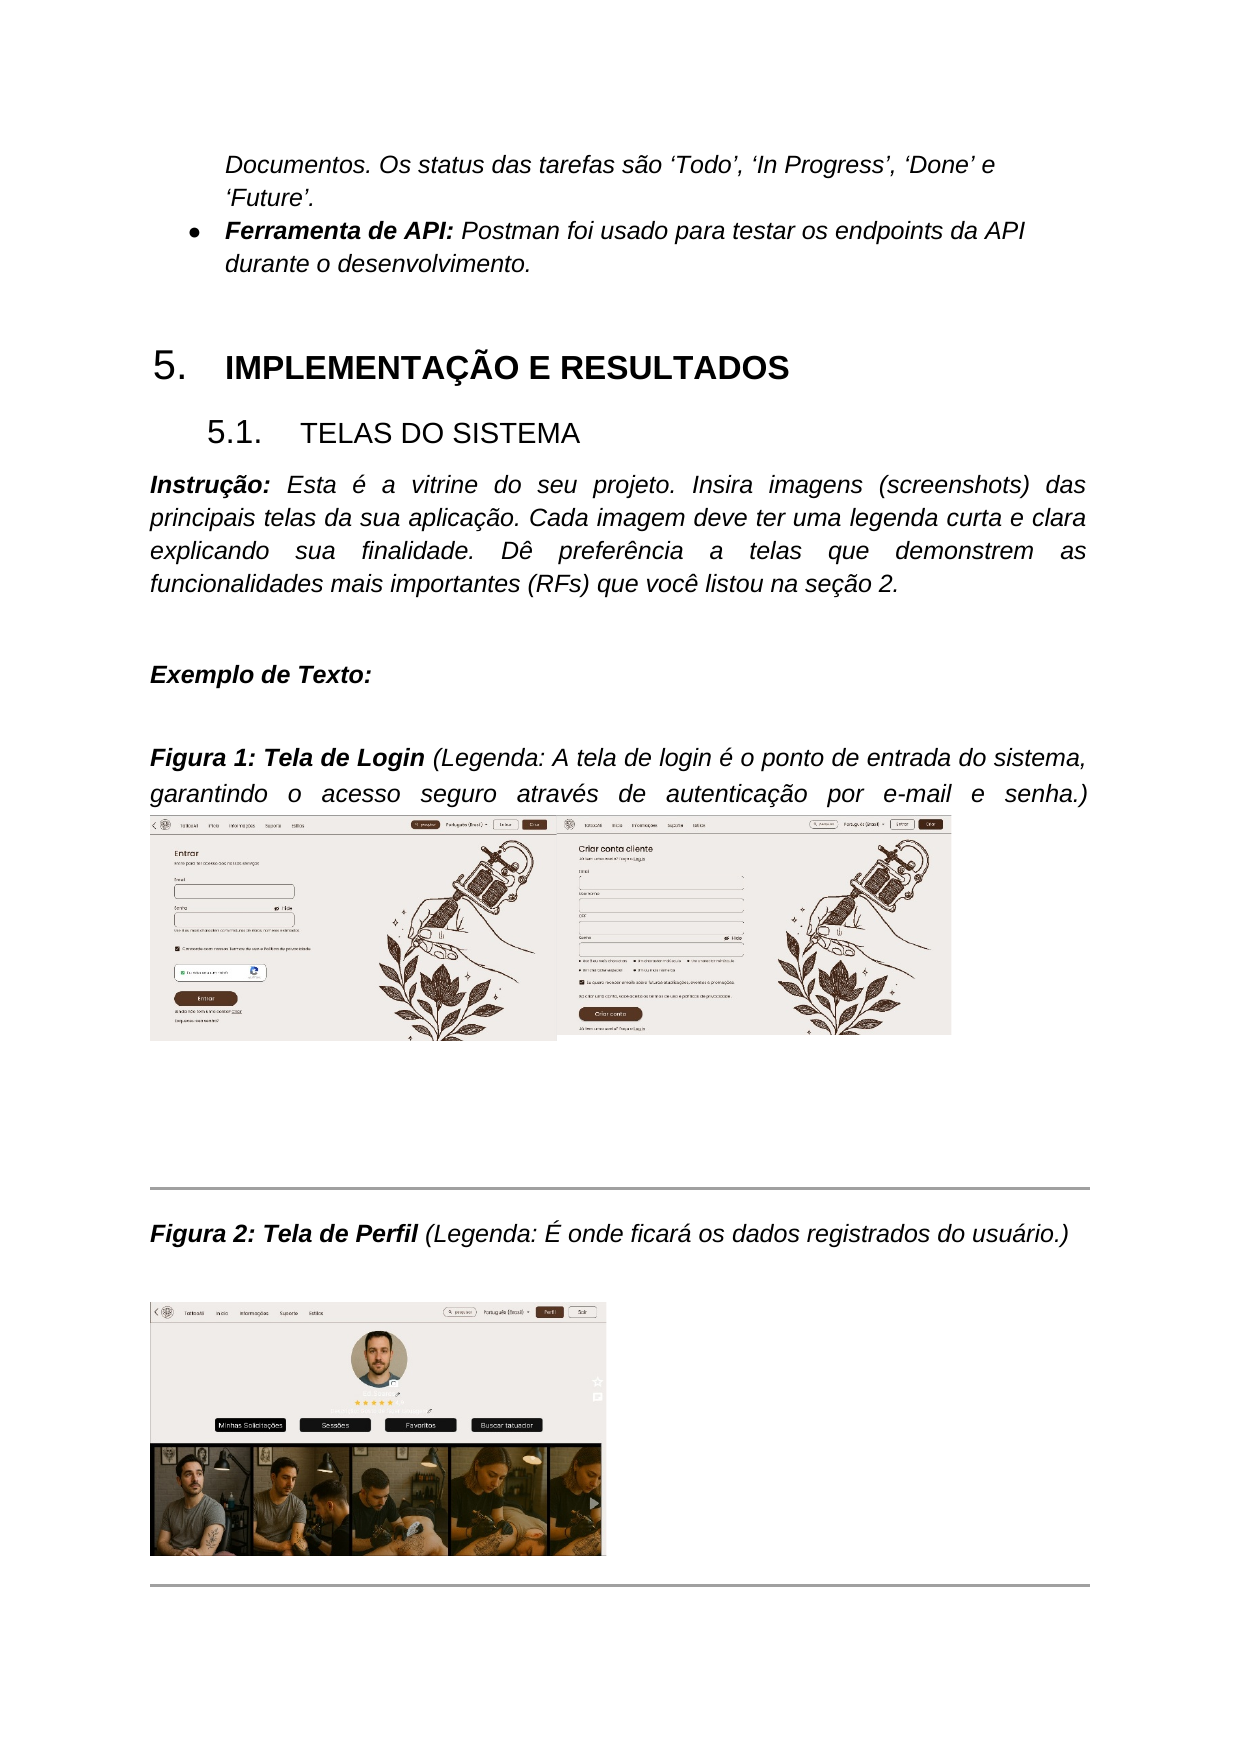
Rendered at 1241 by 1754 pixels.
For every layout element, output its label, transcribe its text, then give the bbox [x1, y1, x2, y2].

text Instrução: Esta é a vitrine do seu projeto. Insira imagens (screenshots) das principais telas da sua aplicação. Cada imagem deve ter uma legenda curta e clara explicando sua finalidade. Dê preferência a telas que demonstrem as funcionalidades mais importantes (RFs) que você listou na seção 2. [150, 469, 1090, 597]
list IMPLEMENTAÇÃO E RESULTADOS [187, 340, 1090, 388]
list Ferramenta de API: Postman­­ foi usado pa­ra testar os endpoints da API durante o desenvolvimento. [187, 216, 1090, 278]
text Figura 2: Tela de Perfil (Legenda: É onde ficará os dados registrados do usuário.) [150, 1219, 1090, 1248]
text Figura 1: Tela de Login (Legenda: A tela de login é o ponto de entrada do sistema, garantindo o acesso seguro através de autenticação por e-mail e senha.) [150, 743, 1090, 1041]
list Documentos. Os status das tarefas são ‘Todo’, ‘In Progress’, ‘Done’ e ‘Future’. [187, 150, 1090, 212]
text Exemplo de Texto: [150, 660, 1090, 688]
list TELAS DO SISTEMA [262, 412, 1090, 450]
